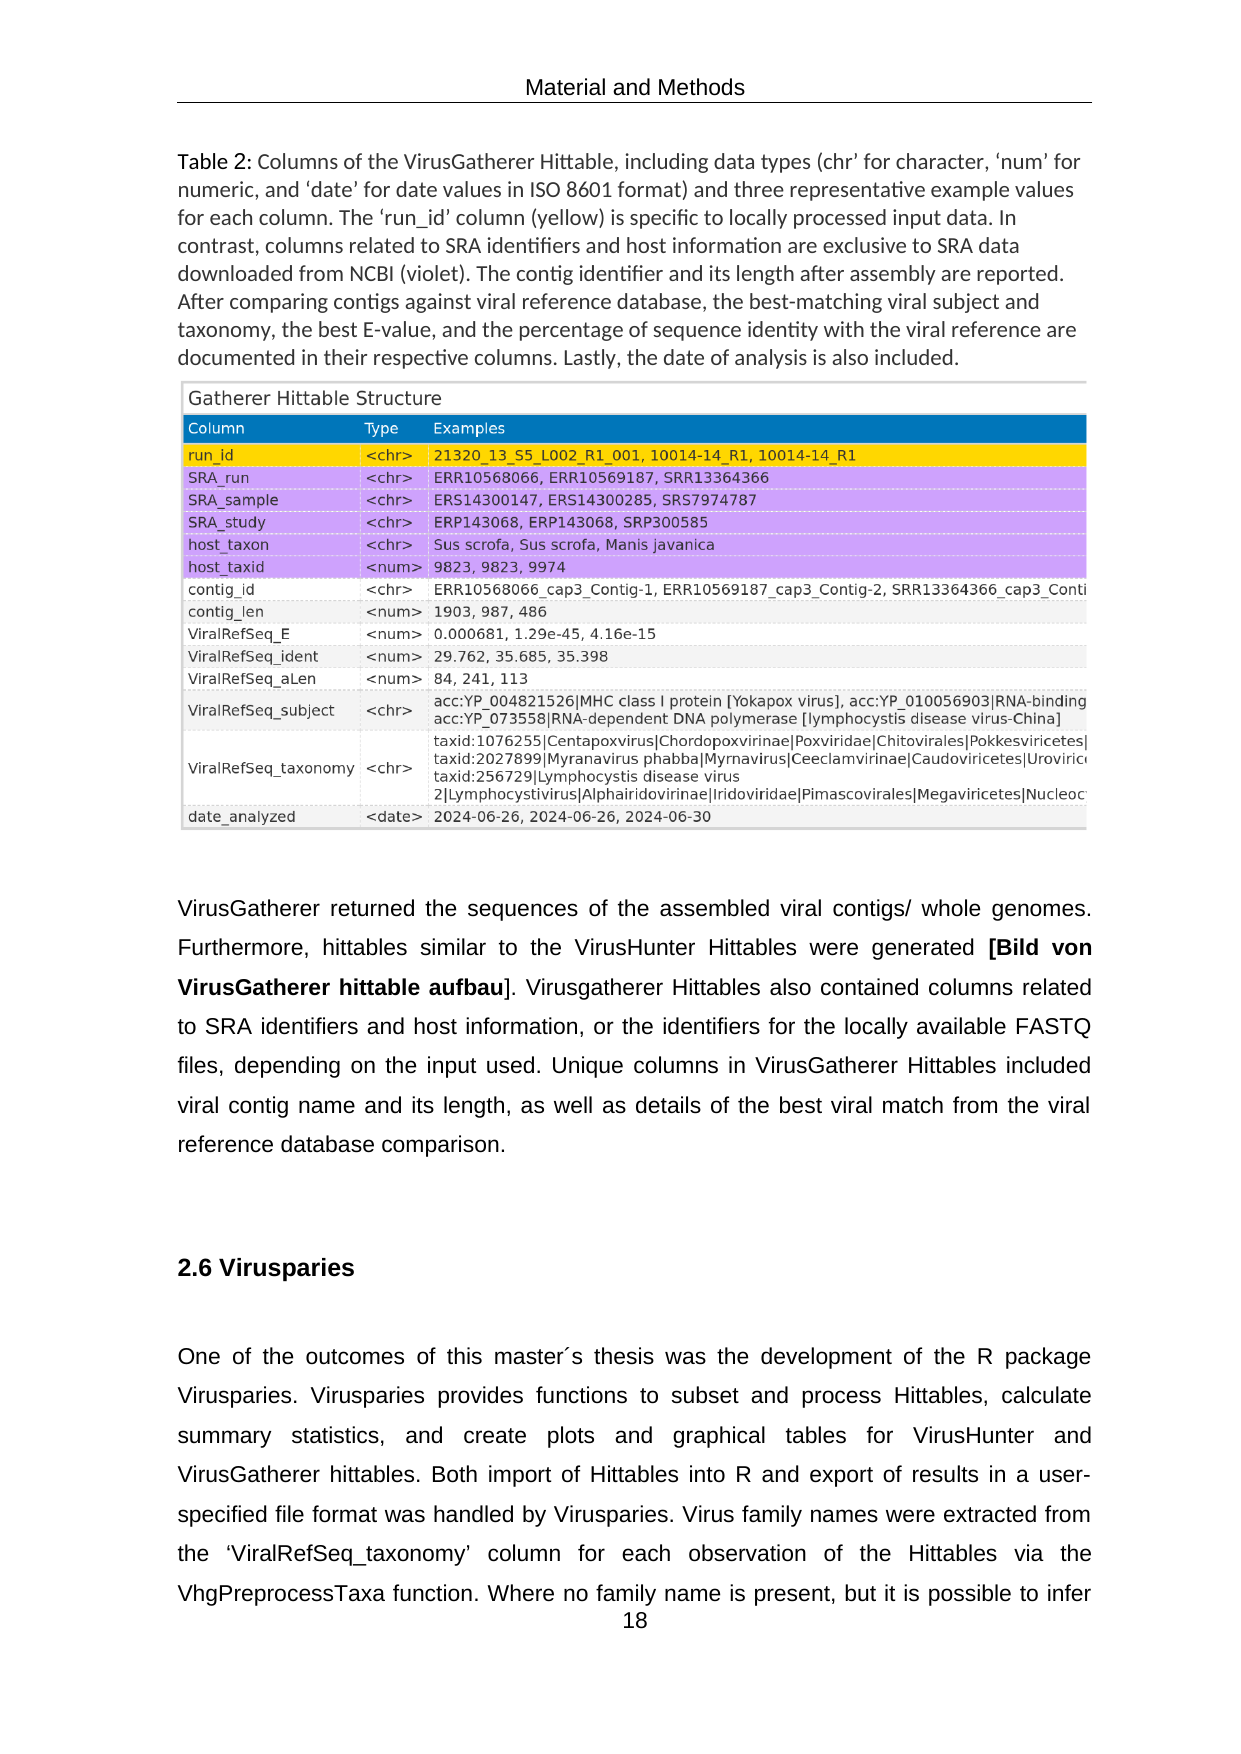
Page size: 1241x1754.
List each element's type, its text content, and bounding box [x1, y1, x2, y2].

subtitle 2.6 Virusparies [177, 1253, 1092, 1282]
text Table 2: Columns of the VirusGatherer Hittable, including data types (chr’ for character, ‘num’ for numeric, and ‘date’ for date values in ISO 8601 format) and three representative example values for each column. The ‘run_id’ column (yellow) is specific to locally processed input data. In contrast, columns related to SRA identifiers and host information are exclusive to SRA data downloaded from NCBI (violet). The contig identifier and its length after assembly are reported. After comparing contigs against viral reference database, the best-matching viral subject and taxonomy, the best E-value, and the percentage of sequence identity with the viral reference are documented in their respective columns. Lastly, the date of analysis is also included. [177, 147, 1092, 372]
text VirusGatherer returned the sequences of the assembled viral contigs/ whole genomes. Furthermore, hittables similar to the VirusHunter Hittables were generated [Bild von VirusGatherer hittable aufbau]. Virusgatherer Hittables also contained columns related to SRA identifiers and host information, or the identifiers for the locally available FASTQ files, depending on the input used. Unique columns in VirusGatherer Hittables included viral contig name and its length, as well as details of the best viral match from the viral reference database comparison. [177, 894, 1092, 1158]
text One of the outcomes of this master´s thesis was the development of the R package Virusparies. Virusparies provides functions to subset and process Hittables, calculate summary statistics, and create plots and graphical tables for VirusHunter and VirusGatherer hittables. Both import of Hittables into R and export of results in a user-specified file format was handled by Virusparies. Virus family names were extracted from the ‘ViralRefSeq_taxonomy’ column for each observation of the Hittables via the VhgPreprocessTaxa function. Where no family name is present, but it is possible to infer [177, 1343, 1092, 1606]
